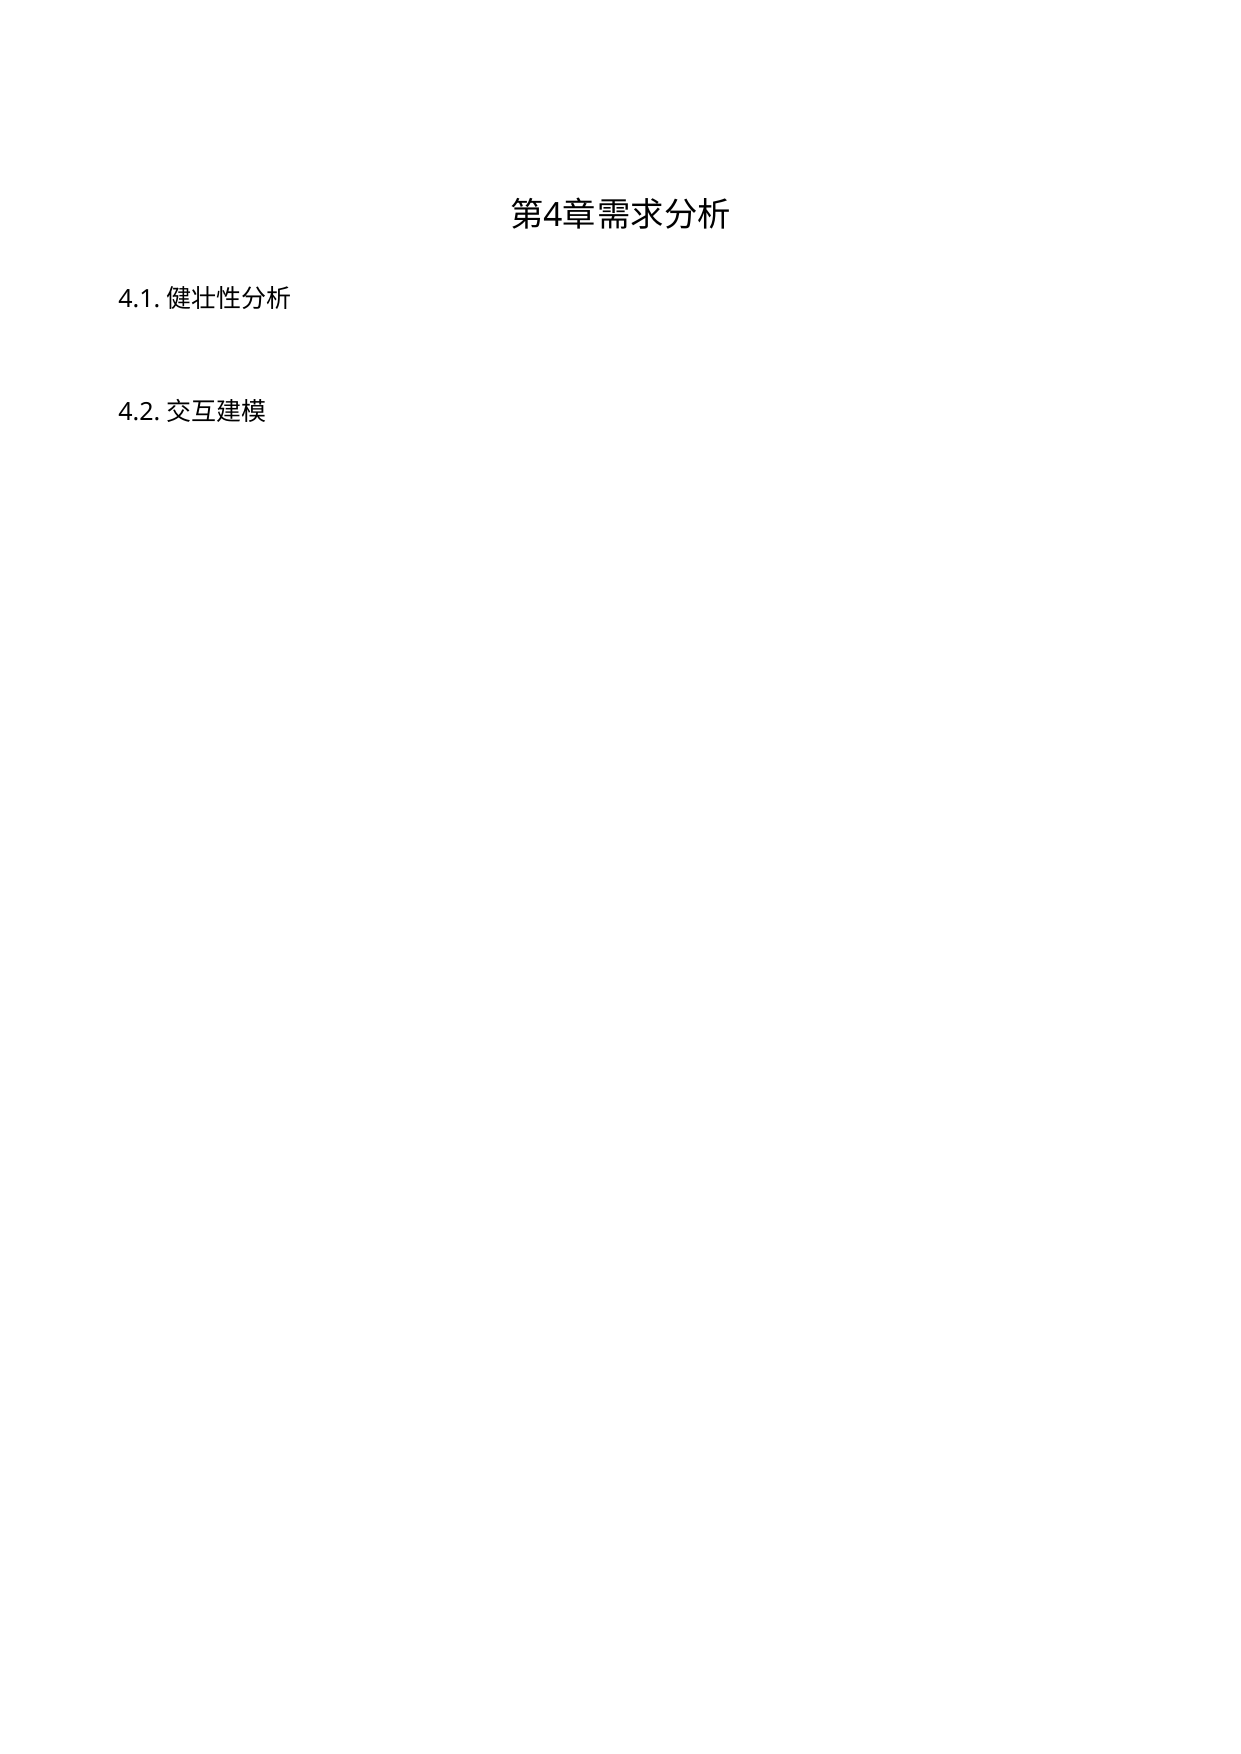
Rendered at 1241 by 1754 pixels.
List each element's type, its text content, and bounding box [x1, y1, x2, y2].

subtitle 需求分析 [118, 188, 1122, 236]
subtitle 交互建模 [118, 392, 1122, 428]
subtitle 健壮性分析 [118, 278, 1122, 314]
